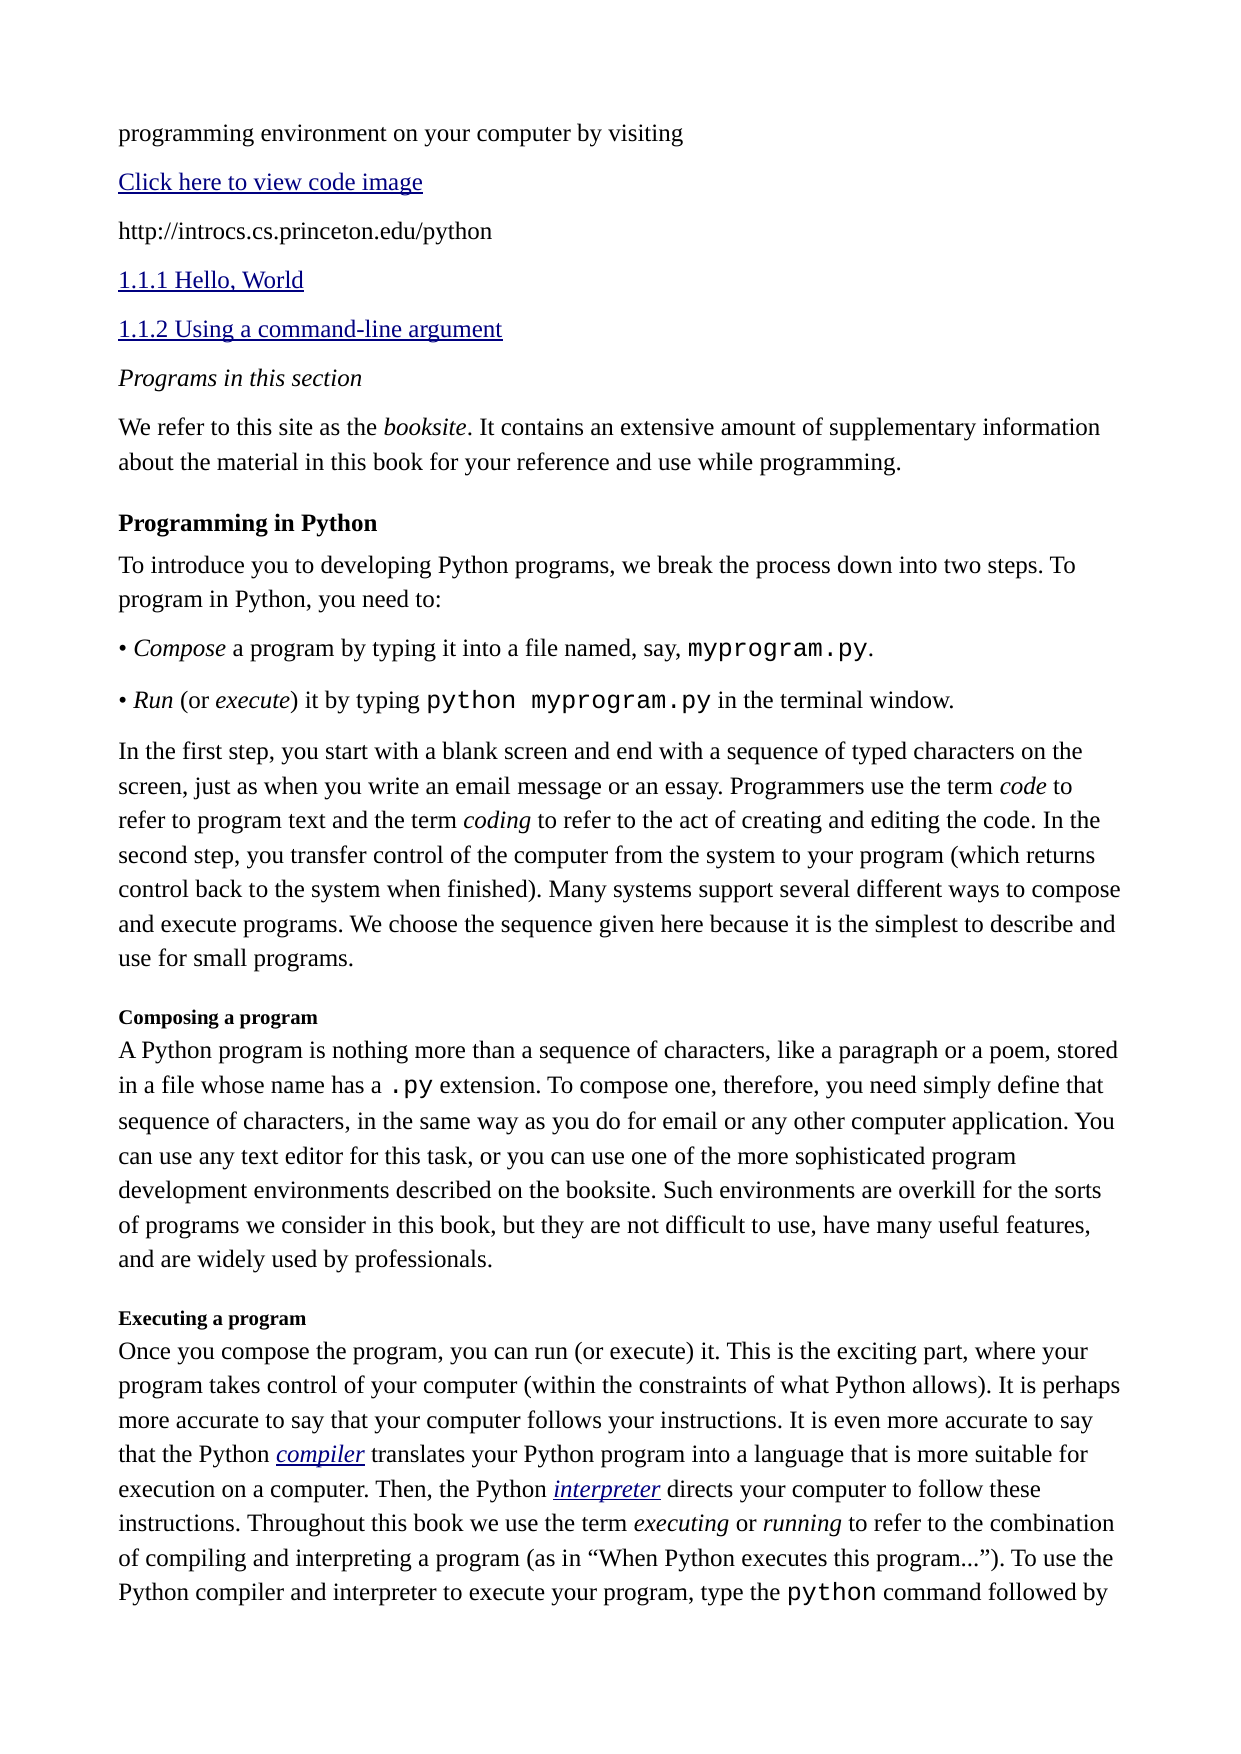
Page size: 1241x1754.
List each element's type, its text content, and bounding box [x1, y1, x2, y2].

text 1.1.1 Hello, World [118, 265, 1122, 294]
text We refer to this site as the booksite. It contains an extensive amount of supplementary information about the material in this book for your reference and use while programming. [118, 412, 1122, 476]
text Once you compose the program, you can run (or execute) it. This is the exciting part, where your program takes control of your computer (within the constraints of what Python allows). It is perhaps more accurate to say that your computer follows your instructions. It is even more accurate to say that the Python compiler translates your Python program into a language that is more suitable for execution on a computer. Then, the Python interpreter directs your computer to follow these instructions. Throughout this book we use the term executing or running to refer to the combination of compiling and interpreting a program (as in “When Python executes this program...”). To use the Python compiler and interpreter to execute your program, type the python command followed by [118, 1336, 1122, 1608]
text 1.1.2 Using a command-line argument [118, 314, 1122, 343]
subtitle Composing a program [118, 1005, 1122, 1029]
text Programs in this section [118, 363, 1122, 392]
text • Compose a program by typing it into a file named, say, myprogram.py. [118, 633, 1122, 664]
text Click here to view code image [118, 167, 1122, 196]
subtitle Executing a program [118, 1306, 1122, 1330]
text http://introcs.cs.princeton.edu/python [118, 216, 1122, 245]
subtitle Programming in Python [118, 508, 1122, 537]
text • Run (or execute) it by typing python myprogram.py in the terminal window. [118, 685, 1122, 716]
text programming environment on your computer by visiting [118, 118, 1122, 147]
text To introduce you to developing Python programs, we break the process down into two steps. To program in Python, you need to: [118, 550, 1122, 613]
text A Python program is nothing more than a sequence of characters, like a paragraph or a poem, stored in a file whose name has a .py extension. To compose one, therefore, you need simply define that sequence of characters, in the same way as you do for email or any other computer application. You can use any text editor for this task, or you can use one of the more sophisticated program development environments described on the booksite. Such environments are overkill for the sorts of programs we consider in this book, but they are not difficult to use, have many useful features, and are widely used by professionals. [118, 1035, 1122, 1273]
text In the first step, you start with a blank screen and end with a sequence of typed characters on the screen, just as when you write an email message or an essay. Programmers use the term code to refer to program text and the term coding to refer to the act of creating and editing the code. In the second step, you transfer control of the computer from the system to your program (which returns control back to the system when finished). Many systems support several different ways to compose and execute programs. We choose the sequence given here because it is the simplest to describe and use for small programs. [118, 736, 1122, 972]
